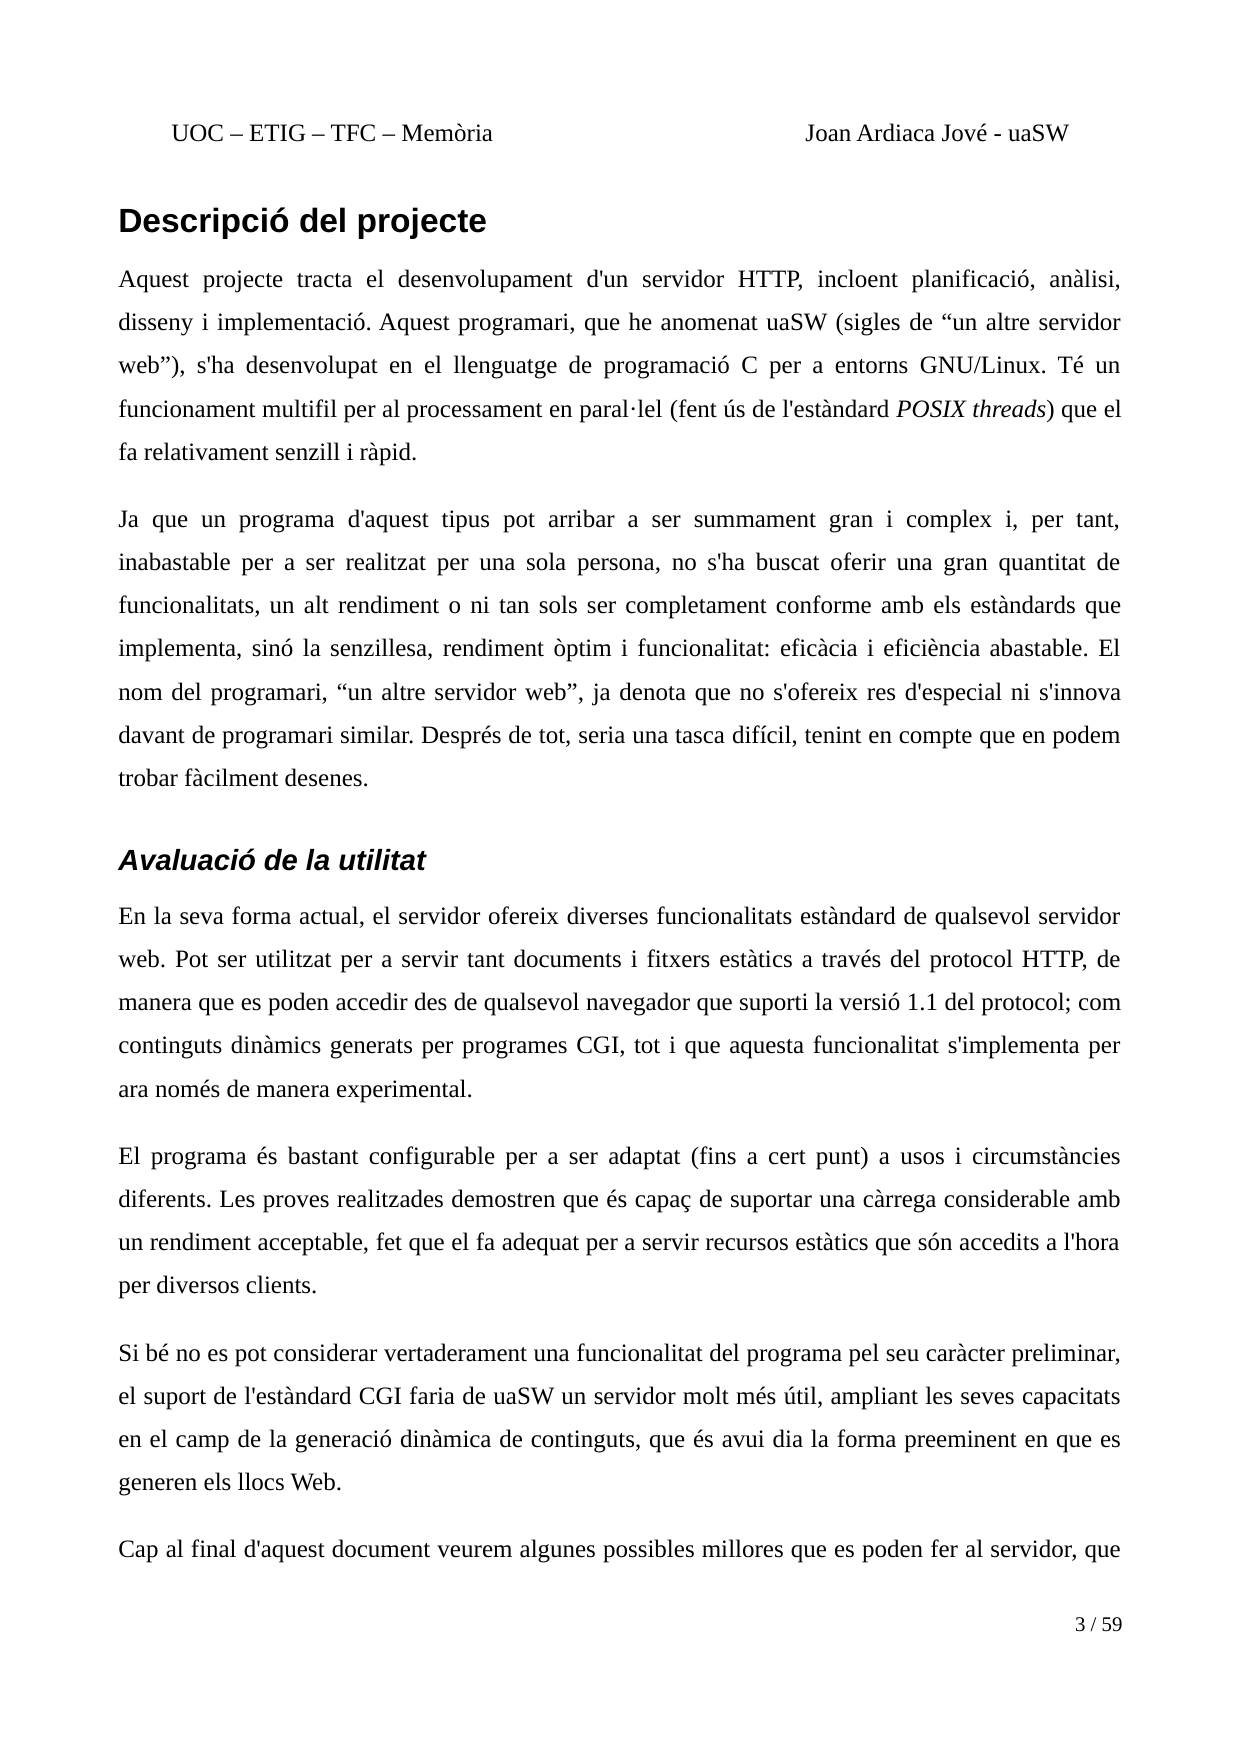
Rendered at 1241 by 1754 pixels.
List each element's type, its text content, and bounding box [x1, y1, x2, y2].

text El programa és bastant configurable per a ser adaptat (fins a cert punt) a usos i circumstàncies diferents. Les proves realitzades demostren que és capaç de suportar una càrrega considerable amb un rendiment acceptable, fet que el fa adequat per a servir recursos estàtics que són accedits a l'hora per diversos clients. [118, 1141, 1122, 1299]
subtitle Avaluació de la utilitat [118, 843, 1122, 877]
text En la seva forma actual, el servidor ofereix diverses funcionalitats estàndard de qualsevol servidor web. Pot ser utilitzat per a servir tant documents i fitxers estàtics a través del protocol HTTP, de manera que es poden accedir des de qualsevol navegador que suporti la versió 1.1 del protocol; com continguts dinàmics generats per programes CGI, tot i que aquesta funcionalitat s'implementa per ara només de manera experimental. [118, 901, 1122, 1102]
subtitle Descripció del projecte [118, 201, 1122, 240]
text Ja que un programa d'aquest tipus pot arribar a ser summament gran i complex i, per tant, inabastable per a ser realitzat per una sola persona, no s'ha buscat oferir una gran quantitat de funcionalitats, un alt rendiment o ni tan sols ser completament conforme amb els estàndards que implementa, sinó la senzillesa, rendiment òptim i funcionalitat: eficàcia i eficiència abastable. El nom del programari, “un altre servidor web”, ja denota que no s'ofereix res d'especial ni s'innova davant de programari similar. Després de tot, seria una tasca difícil, tenint en compte que en podem trobar fàcilment desenes. [118, 504, 1122, 792]
text Aquest projecte tracta el desenvolupament d'un servidor HTTP, incloent planificació, anàlisi, disseny i implementació. Aquest programari, que he anomenat uaSW (sigles de “un altre servidor web”), s'ha desenvolupat en el llenguatge de programació C per a entorns GNU/Linux. Té un funcionament multifil per al processament en paral·lel (fent ús de l'estàndard POSIX threads) que el fa relativament senzill i ràpid. [118, 264, 1122, 466]
text Si bé no es pot considerar vertaderament una funcionalitat del programa pel seu caràcter preliminar, el suport de l'estàndard CGI faria de uaSW un servidor molt més útil, ampliant les seves capacitats en el camp de la generació dinàmica de continguts, que és avui dia la forma preeminent en que es generen els llocs Web. [118, 1338, 1122, 1496]
text Cap al final d'aquest document veurem algunes possibles millores que es poden fer al servidor, que [118, 1534, 1122, 1563]
